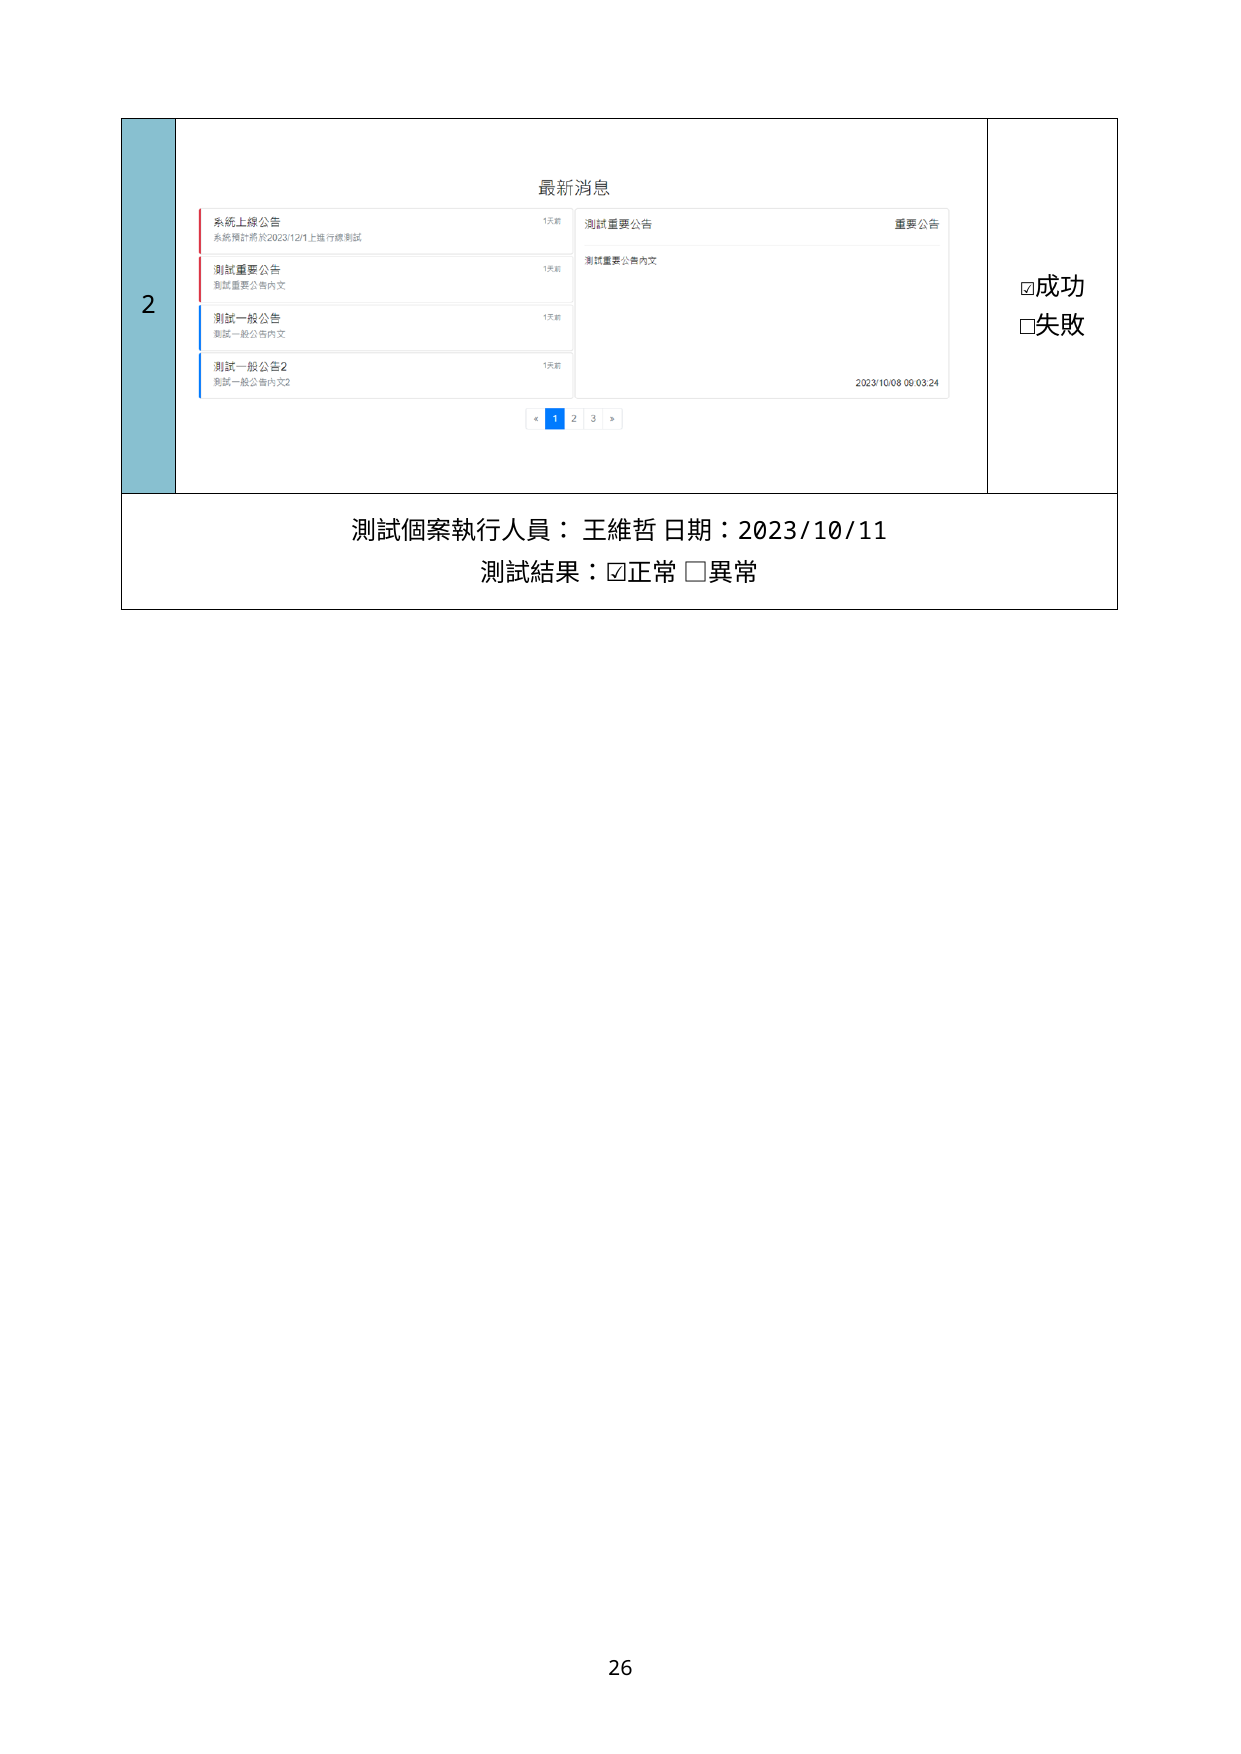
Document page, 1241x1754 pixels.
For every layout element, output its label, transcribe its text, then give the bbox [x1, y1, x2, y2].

table_cell 測試個案執行人員： 王維哲 日期：2023/10/11 測試結果：☑正常 □異常 [122, 494, 1117, 609]
table_cell [176, 119, 987, 493]
picture [190, 171, 972, 437]
table_cell 2 [122, 119, 175, 493]
table_cell ☑成功 □失敗 [988, 119, 1117, 493]
